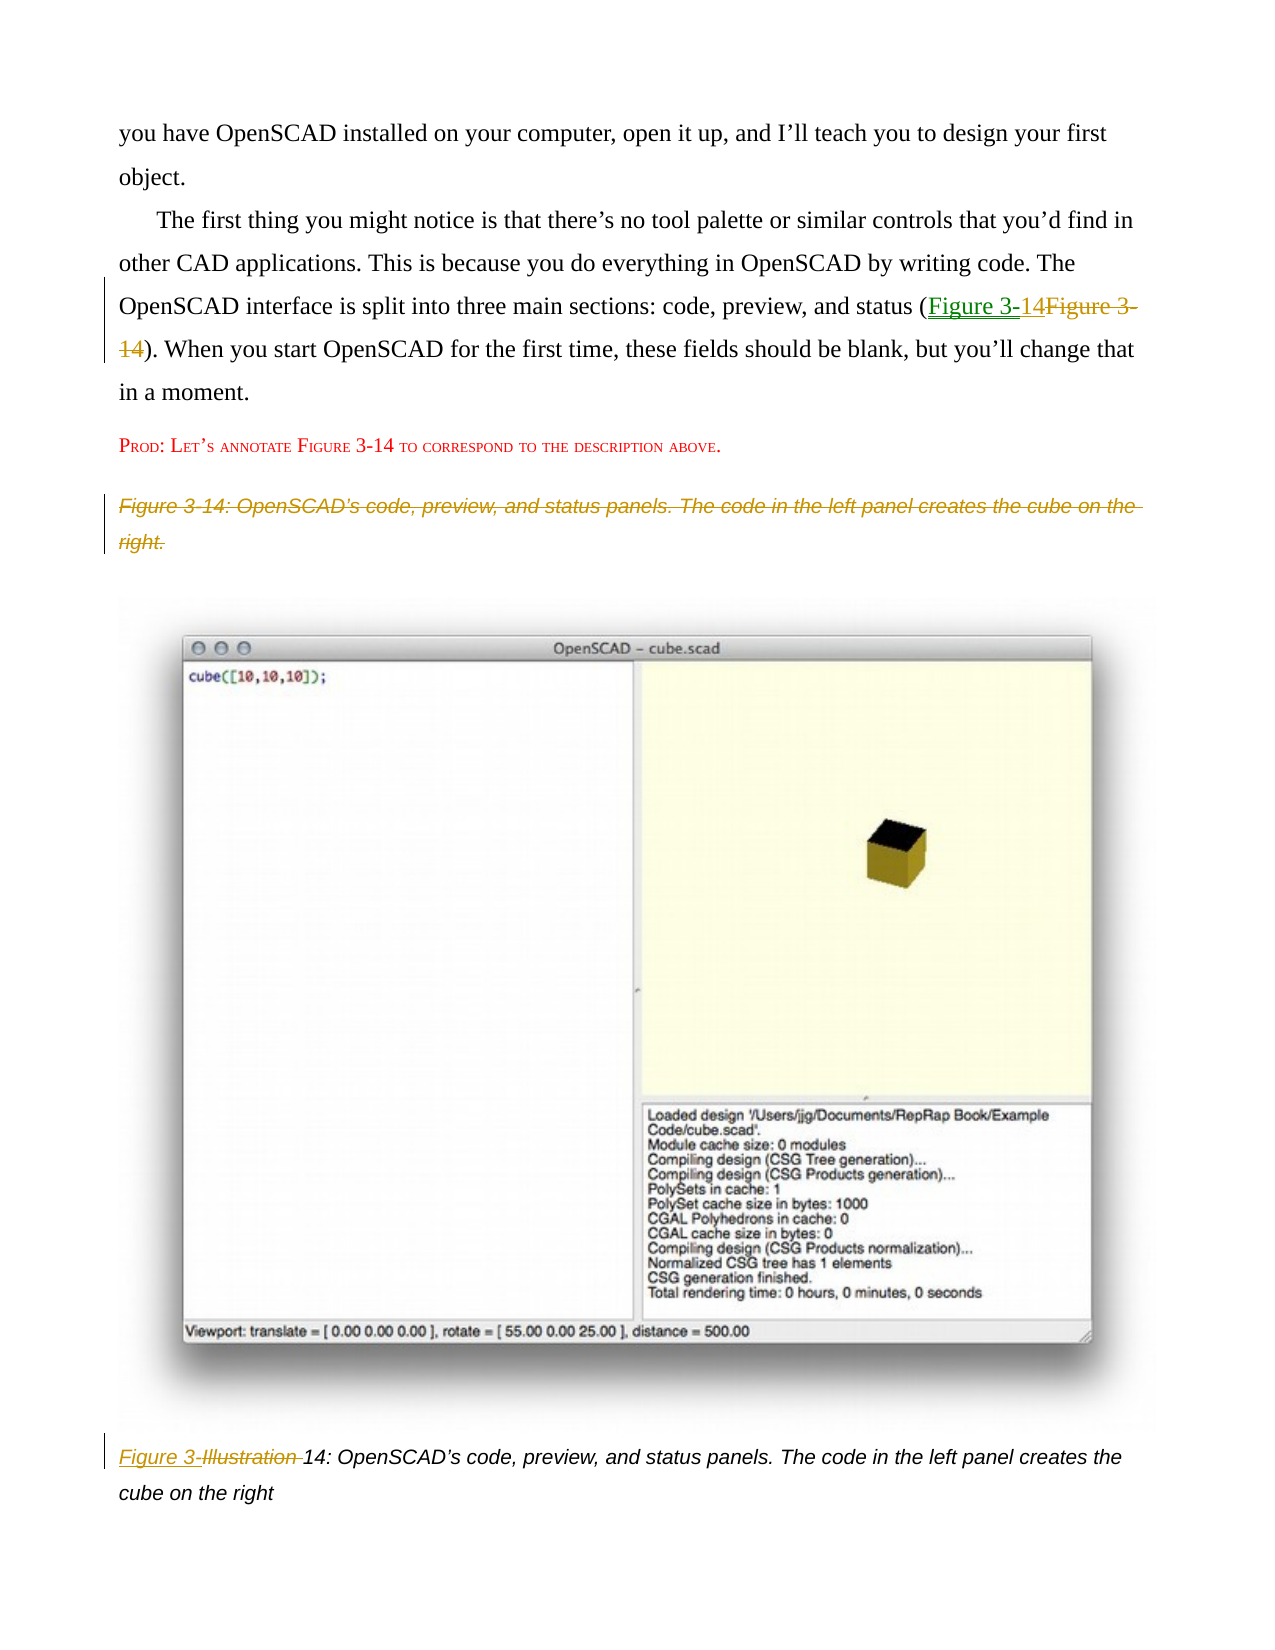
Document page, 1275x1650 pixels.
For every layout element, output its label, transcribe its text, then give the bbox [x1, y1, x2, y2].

picture [118, 597, 1157, 1433]
text Prod: Let’s annotate Figure 3-14 to correspond to the description above. [118, 433, 1156, 457]
text Figure 3-14: OpenSCAD’s code, preview, and status panels. The code in the left panel creates the cube on the right [118, 1433, 1156, 1505]
text you have OpenSCAD installed on your computer, open it up, and I’ll teach you to design your first object. [118, 118, 1156, 190]
text The first thing you might notice is that there’s no tool palette or similar controls that you’d find in other CAD applications. This is because you do everything in OpenSCAD by writing code. The OpenSCAD interface is split into three main sections: code, preview, and status (Figure 3-14). When you start OpenSCAD for the first time, these fields should be blank, but you’ll change that in a moment. [118, 205, 1156, 406]
